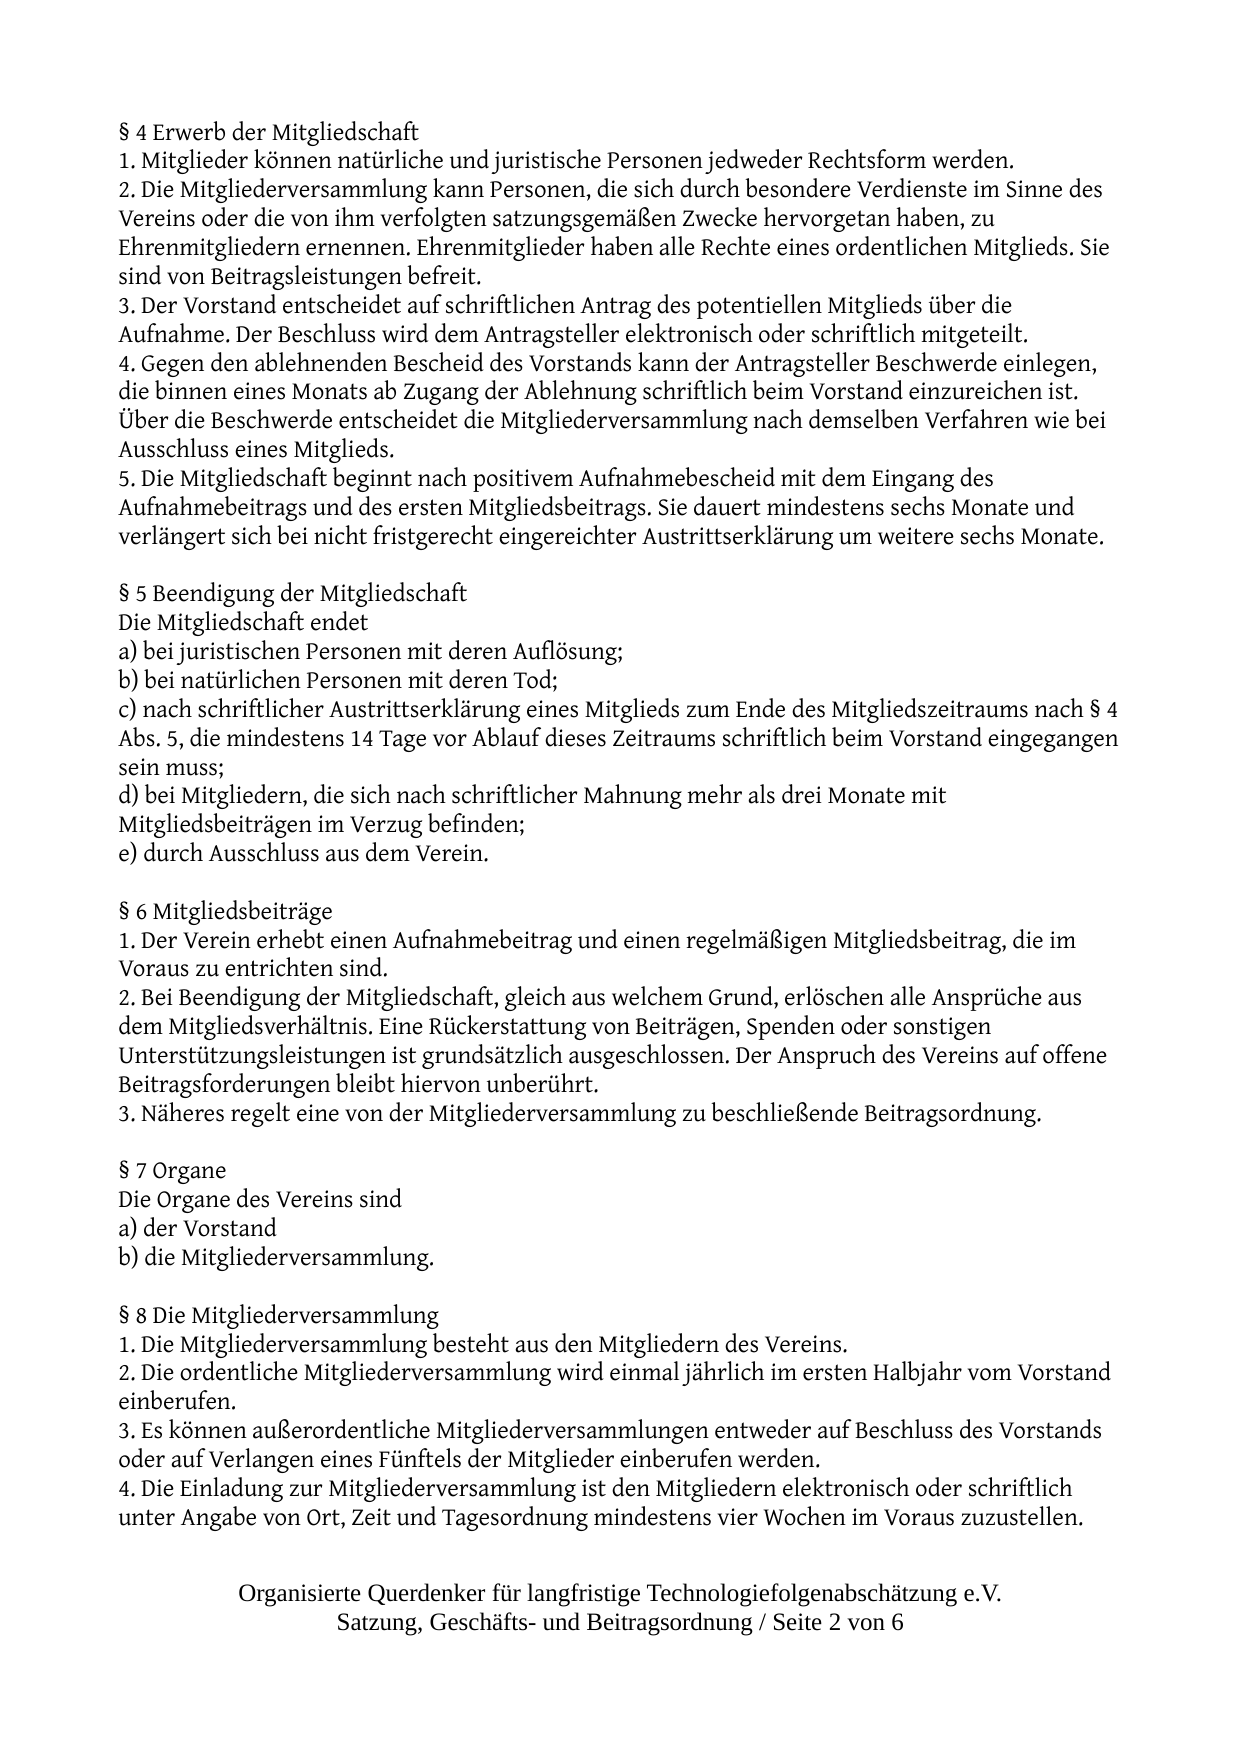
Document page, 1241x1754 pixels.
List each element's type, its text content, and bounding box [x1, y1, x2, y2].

text 5. Die Mitgliedschaft beginnt nach positivem Aufnahmebescheid mit dem Eingang des Aufnahmebeitrags und des ersten Mitgliedsbeitrags. Sie dauert mindestens sechs Monate und verlängert sich bei nicht fristgerecht eingereichter Austrittserklärung um weitere sechs Monate. [118, 464, 1122, 551]
text 1. Die Mitgliederversammlung besteht aus den Mitgliedern des Vereins. [118, 1330, 1122, 1359]
text § 7 Organe [118, 1157, 1122, 1186]
text 2. Die ordentliche Mitgliederversammlung wird einmal jährlich im ersten Halbjahr vom Vorstand einberufen. [118, 1359, 1122, 1417]
text c) nach schriftlicher Austrittserklärung eines Mitglieds zum Ende des Mitgliedszeitraums nach § 4 Abs. 5, die mindestens 14 Tage vor Ablauf dieses Zeitraums schriftlich beim Vorstand eingegangen sein muss; [118, 695, 1122, 782]
text 1. Mitglieder können natürliche und juristische Personen jedweder Rechtsform werden. [118, 147, 1122, 176]
text 3. Es können außerordentliche Mitgliederversammlungen entweder auf Beschluss des Vorstands oder auf Verlangen eines Fünftels der Mitglieder einberufen werden. [118, 1417, 1122, 1474]
text e) durch Ausschluss aus dem Verein. [118, 839, 1122, 868]
text a) der Vorstand [118, 1214, 1122, 1243]
text b) die Mitgliederversammlung. [118, 1243, 1122, 1272]
text d) bei Mitgliedern, die sich nach schriftlicher Mahnung mehr als drei Monate mit Mitgliedsbeiträgen im Verzug befinden; [118, 782, 1122, 839]
text a) bei juristischen Personen mit deren Auflösung; [118, 637, 1122, 666]
text Die Organe des Vereins sind [118, 1186, 1122, 1214]
text 4. Die Einladung zur Mitgliederversammlung ist den Mitgliedern elektronisch oder schriftlich unter Angabe von Ort, Zeit und Tagesordnung mindestens vier Wochen im Voraus zuzustellen. [118, 1474, 1122, 1532]
text 3. Der Vorstand entscheidet auf schriftlichen Antrag des potentiellen Mitglieds über die Aufnahme. Der Beschluss wird dem Antragsteller elektronisch oder schriftlich mitgeteilt. [118, 291, 1122, 349]
text 4. Gegen den ablehnenden Bescheid des Vorstands kann der Antragsteller Beschwerde einlegen, die binnen eines Monats ab Zugang der Ablehnung schriftlich beim Vorstand einzureichen ist. Über die Beschwerde entscheidet die Mitgliederversammlung nach demselben Verfahren wie bei Ausschluss eines Mitglieds. [118, 349, 1122, 464]
text Die Mitgliedschaft endet [118, 609, 1122, 637]
text 3. Näheres regelt eine von der Mitgliederversammlung zu beschließende Beitragsordnung. [118, 1099, 1122, 1128]
text § 6 Mitgliedsbeiträge [118, 897, 1122, 926]
text § 4 Erwerb der Mitgliedschaft [118, 118, 1122, 147]
text 2. Bei Beendigung der Mitgliedschaft, gleich aus welchem Grund, erlöschen alle Ansprüche aus dem Mitgliedsverhältnis. Eine Rückerstattung von Beiträgen, Spenden oder sonstigen Unterstützungsleistungen ist grundsätzlich ausgeschlossen. Der Anspruch des Vereins auf offene Beitragsforderungen bleibt hiervon unberührt. [118, 984, 1122, 1099]
text 1. Der Verein erhebt einen Aufnahmebeitrag und einen regelmäßigen Mitgliedsbeitrag, die im Voraus zu entrichten sind. [118, 926, 1122, 984]
text b) bei natürlichen Personen mit deren Tod; [118, 666, 1122, 695]
text 2. Die Mitgliederversammlung kann Personen, die sich durch besondere Verdienste im Sinne des Vereins oder die von ihm verfolgten satzungsgemäßen Zwecke hervorgetan haben, zu Ehrenmitgliedern ernennen. Ehrenmitglieder haben alle Rechte eines ordentlichen Mitglieds. Sie sind von Beitragsleistungen befreit. [118, 176, 1122, 291]
text § 8 Die Mitgliederversammlung [118, 1301, 1122, 1330]
text § 5 Beendigung der Mitgliedschaft [118, 580, 1122, 609]
